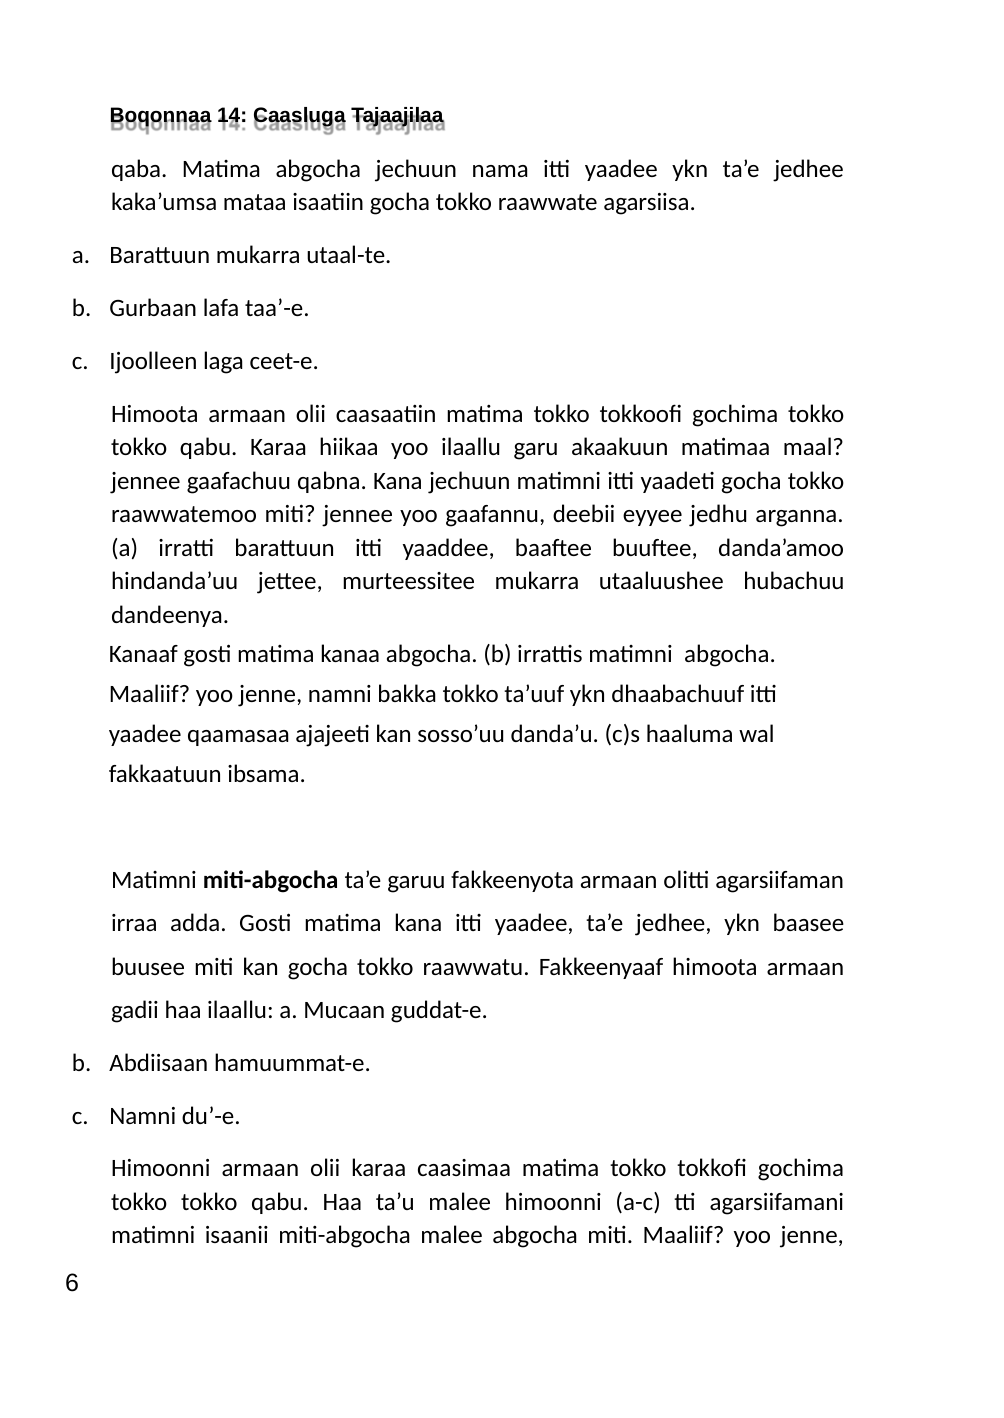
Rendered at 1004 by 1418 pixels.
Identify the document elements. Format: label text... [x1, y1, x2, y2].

list Gurbaan lafa taa’-e. [72, 292, 845, 323]
list Ijoolleen laga ceet-e. [72, 345, 845, 375]
picture [95, 102, 471, 149]
text Kanaaf gosti matima kanaa abgocha. (b) irrattis matimni abgocha. Maaliif? yoo jenne, namni bakka tokko ta’uuf ykn dhaabachuuf itti yaadee qaamasaa ajajeeti kan sosso’uu danda’u. (c)s haaluma wal fakkaatuun ibsama. [108, 638, 851, 789]
text Matimni miti-abgocha ta’e garuu fakkeenyota armaan olitti agarsiifaman irraa adda. Gosti matima kana itti yaadee, ta’e jedhee, ykn baasee buusee miti kan gocha tokko raawwatu. Fakkeenyaaf himoota armaan gadii haa ilaallu: a. Mucaan guddat-e. [111, 864, 845, 1024]
text qaba. Matima abgocha jechuun nama itti yaadee ykn ta’e jedhee kaka’umsa mataa isaatiin gocha tokko raawwate agarsiisa. [111, 153, 845, 217]
text Himoota armaan olii caasaatiin matima tokko tokkoofi gochima tokko tokko qabu. Karaa hiikaa yoo ilaallu garu akaakuun matimaa maal? jennee gaafachuu qabna. Kana jechuun matimni itti yaadeti gocha tokko raawwatemoo miti? jennee yoo gaafannu, deebii eyyee jedhu arganna. (a) irratti barattuun itti yaaddee, baaftee buuftee, danda’amoo hindanda’uu jettee, murteessitee mukarra utaaluushee hubachuu dandeenya. [111, 398, 845, 629]
list Barattuun mukarra utaal-te. [72, 239, 845, 270]
text Himoonni armaan olii karaa caasimaa matima tokko tokkofi gochima tokko tokko qabu. Haa ta’u malee himoonni (a-c) tti agarsiifamani matimni isaanii miti-abgocha malee abgocha miti. Maaliif? yoo jenne, [111, 1152, 845, 1250]
list Abdiisaan hamuummat-e. [72, 1047, 845, 1077]
list Namni du’-e. [72, 1100, 845, 1130]
